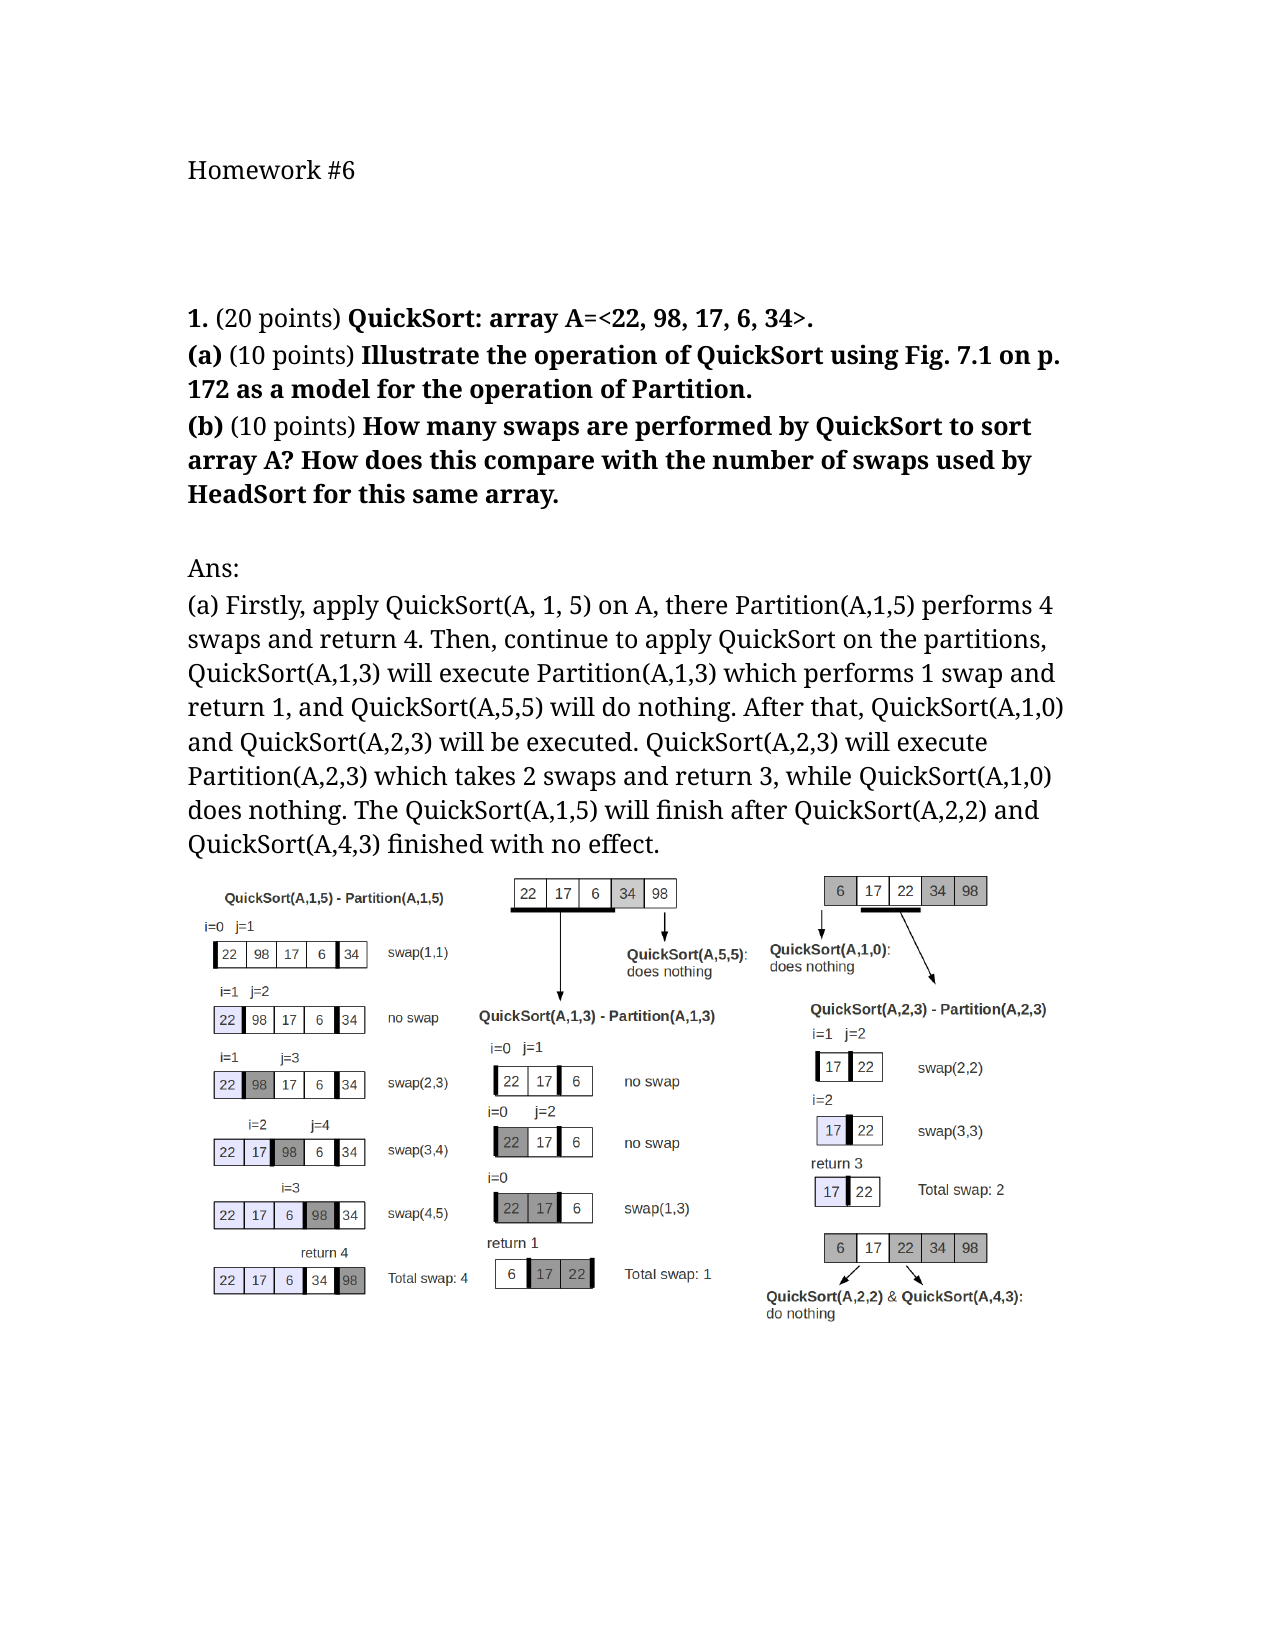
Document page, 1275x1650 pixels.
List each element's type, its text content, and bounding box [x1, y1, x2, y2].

text 1. (20 points) QuickSort: array A=<22, 98, 17, 6, 34>. [187, 301, 1087, 335]
text (a) (10 points) Illustrate the operation of QuickSort using Fig. 7.1 on p. 172 as a model for the operation of Partition. [187, 338, 1087, 406]
text Homework #6 [187, 153, 1087, 187]
text Ans: [187, 551, 1087, 585]
text (b) (10 points) How many swaps are performed by QuickSort to sort array A? How does this compare with the number of swaps used by HeadSort for this same array. [187, 409, 1087, 511]
text (a) Firstly, apply QuickSort(A, 1, 5) on A, there Partition(A,1,5) performs 4 swaps and return 4. Then, continue to apply QuickSort on the partitions, QuickSort(A,1,3) will execute Partition(A,1,3) which performs 1 swap and return 1, and QuickSort(A,5,5) will do nothing. After that, QuickSort(A,1,0) and QuickSort(A,2,3) will be executed. QuickSort(A,2,3) will execute Partition(A,2,3) which takes 2 swaps and return 3, while QuickSort(A,1,0) does nothing. The QuickSort(A,1,5) will finish after QuickSort(A,2,2) and QuickSort(A,4,3) finished with no effect. [187, 588, 1087, 860]
